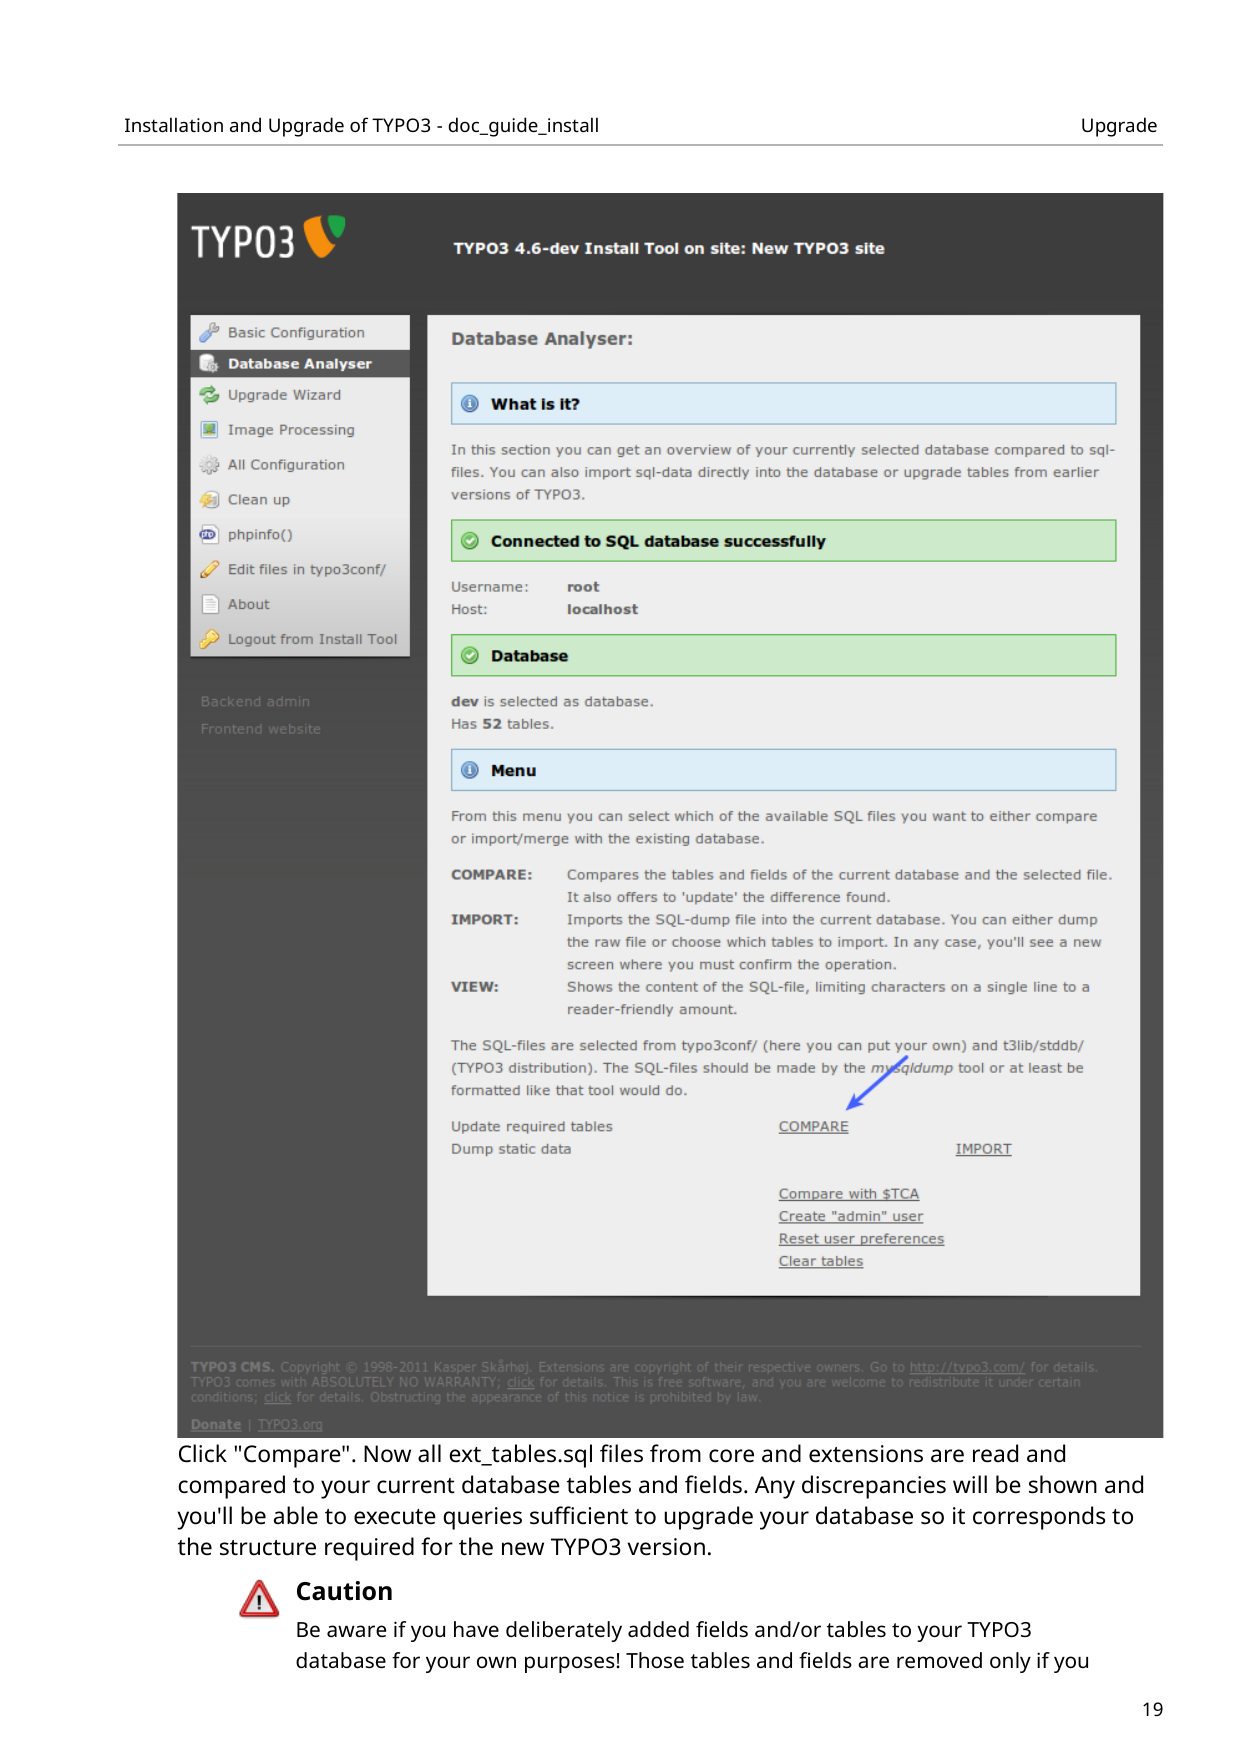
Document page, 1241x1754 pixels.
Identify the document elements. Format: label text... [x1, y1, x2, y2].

picture [177, 193, 1164, 1438]
text Be aware if you have deliberately added fields and/or tables to your TYPO3 database for your own purposes! Those tables and fields are removed only if you [295, 1614, 1104, 1674]
picture [237, 1576, 282, 1621]
title Caution [295, 1574, 1104, 1608]
text Click "Compare". Now all ext_tables.sql files from core and extensions are read and compared to your current database tables and fields. Any discrepancies will be shown and you'll be able to execute queries sufficient to upgrade your database so it corresponds to the structure required for the new TYPO3 version. [177, 1438, 1163, 1562]
